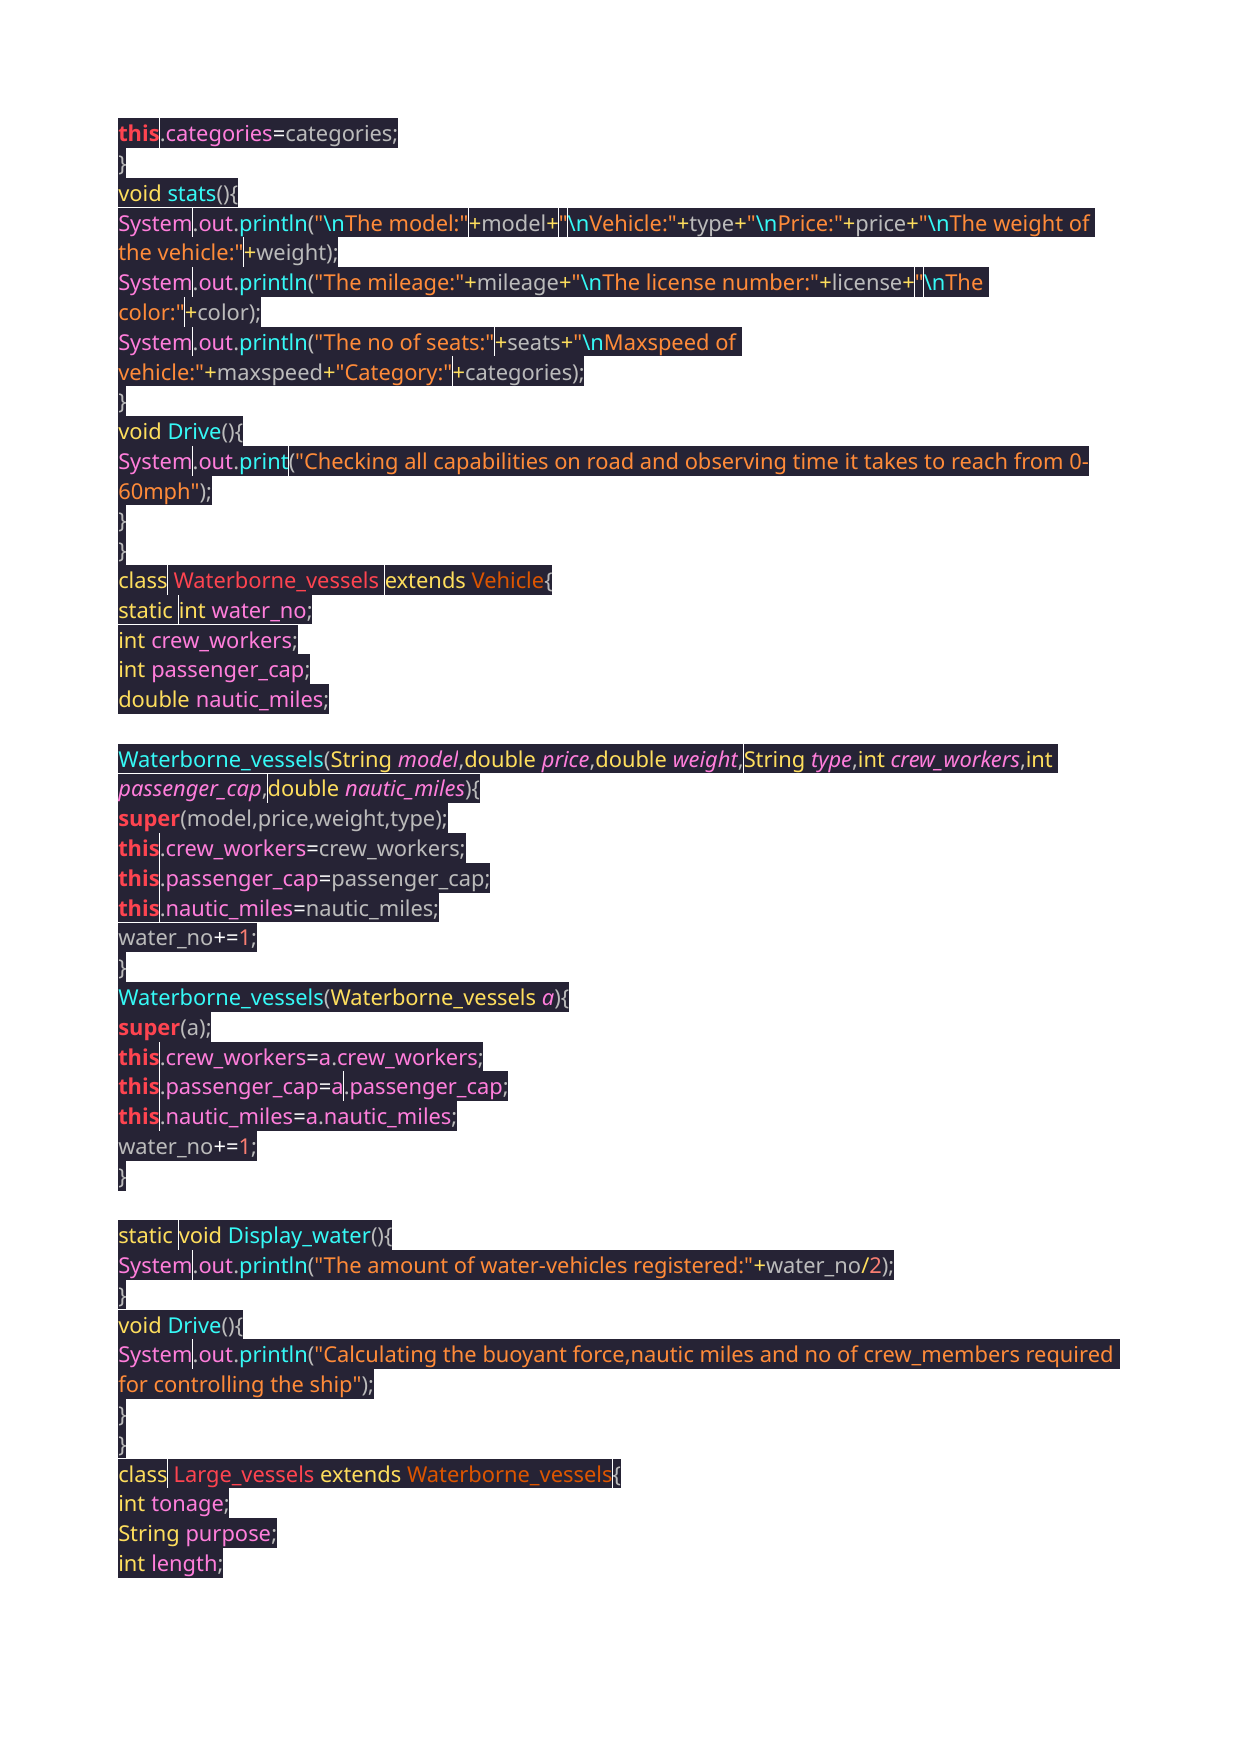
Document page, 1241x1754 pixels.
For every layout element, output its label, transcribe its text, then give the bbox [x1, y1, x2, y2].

text System.out.println("The mileage:"+mileage+"\nThe license number:"+license+"\nThe color:"+color); [118, 267, 1122, 327]
text int passenger_cap; [118, 654, 1122, 684]
text this.crew_workers=crew_workers; [118, 833, 1122, 863]
text } [118, 952, 1122, 982]
text } [118, 535, 1122, 565]
text class Large_vessels extends Waterborne_vessels{ [118, 1458, 1122, 1488]
text static void Display_water(){ [118, 1220, 1122, 1250]
text class Waterborne_vessels extends Vehicle{ [118, 565, 1122, 595]
text System.out.println("Calculating the buoyant force,nautic miles and no of crew_members required for controlling the ship"); [118, 1339, 1122, 1399]
text this.crew_workers=a.crew_workers; [118, 1042, 1122, 1071]
text super(a); [118, 1012, 1122, 1042]
text String purpose; [118, 1518, 1122, 1548]
text this.passenger_cap=a.passenger_cap; [118, 1071, 1122, 1101]
text water_no+=1; [118, 922, 1122, 952]
text void stats(){ [118, 178, 1122, 207]
text this.nautic_miles=nautic_miles; [118, 893, 1122, 922]
text int length; [118, 1548, 1122, 1578]
text Waterborne_vessels(String model,double price,double weight,String type,int crew_workers,int passenger_cap,double nautic_miles){ [118, 744, 1122, 803]
text void Drive(){ [118, 1309, 1122, 1339]
text super(model,price,weight,type); [118, 803, 1122, 833]
text int tonage; [118, 1488, 1122, 1518]
text } [118, 386, 1122, 416]
text this.categories=categories; [118, 118, 1122, 148]
text int crew_workers; [118, 624, 1122, 654]
text water_no+=1; [118, 1131, 1122, 1161]
text } [118, 1280, 1122, 1309]
text System.out.println("\nThe model:"+model+"\nVehicle:"+type+"\nPrice:"+price+"\nThe weight of the vehicle:"+weight); [118, 207, 1122, 267]
text this.nautic_miles=a.nautic_miles; [118, 1101, 1122, 1131]
text void Drive(){ [118, 416, 1122, 446]
text System.out.println("The no of seats:"+seats+"\nMaxspeed of vehicle:"+maxspeed+"Category:"+categories); [118, 327, 1122, 386]
text } [118, 505, 1122, 535]
text } [118, 1161, 1122, 1191]
text static int water_no; [118, 595, 1122, 624]
text } [118, 148, 1122, 178]
text this.passenger_cap=passenger_cap; [118, 863, 1122, 893]
text } [118, 1429, 1122, 1458]
text System.out.print("Checking all capabilities on road and observing time it takes to reach from 0-60mph"); [118, 446, 1122, 505]
text double nautic_miles; [118, 684, 1122, 714]
text Waterborne_vessels(Waterborne_vessels a){ [118, 982, 1122, 1012]
text } [118, 1399, 1122, 1429]
text System.out.println("The amount of water-vehicles registered:"+water_no/2); [118, 1250, 1122, 1280]
